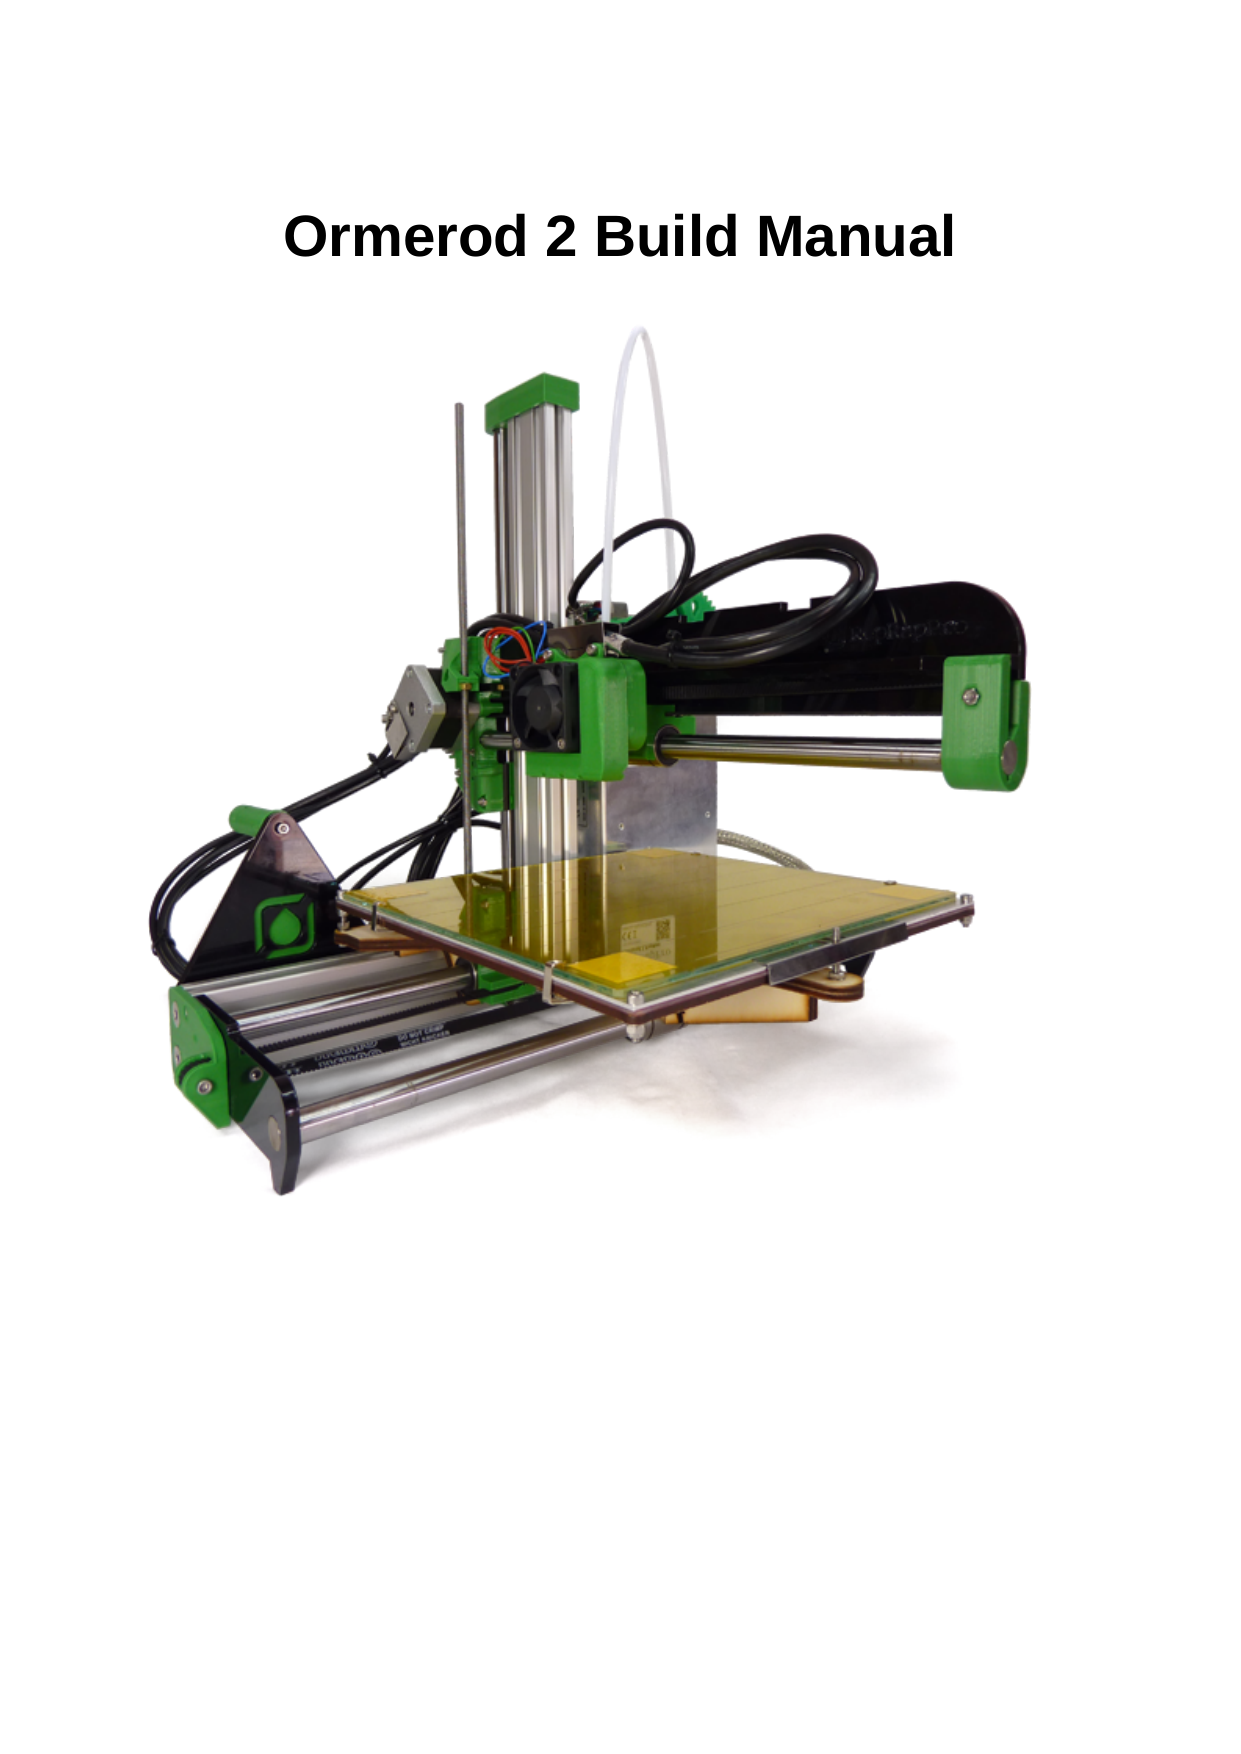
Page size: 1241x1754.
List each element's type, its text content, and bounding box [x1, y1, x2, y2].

picture [123, 286, 1062, 1225]
title Ormerod 2 Build Manual [118, 201, 1122, 268]
table_header [118, 281, 1122, 1230]
